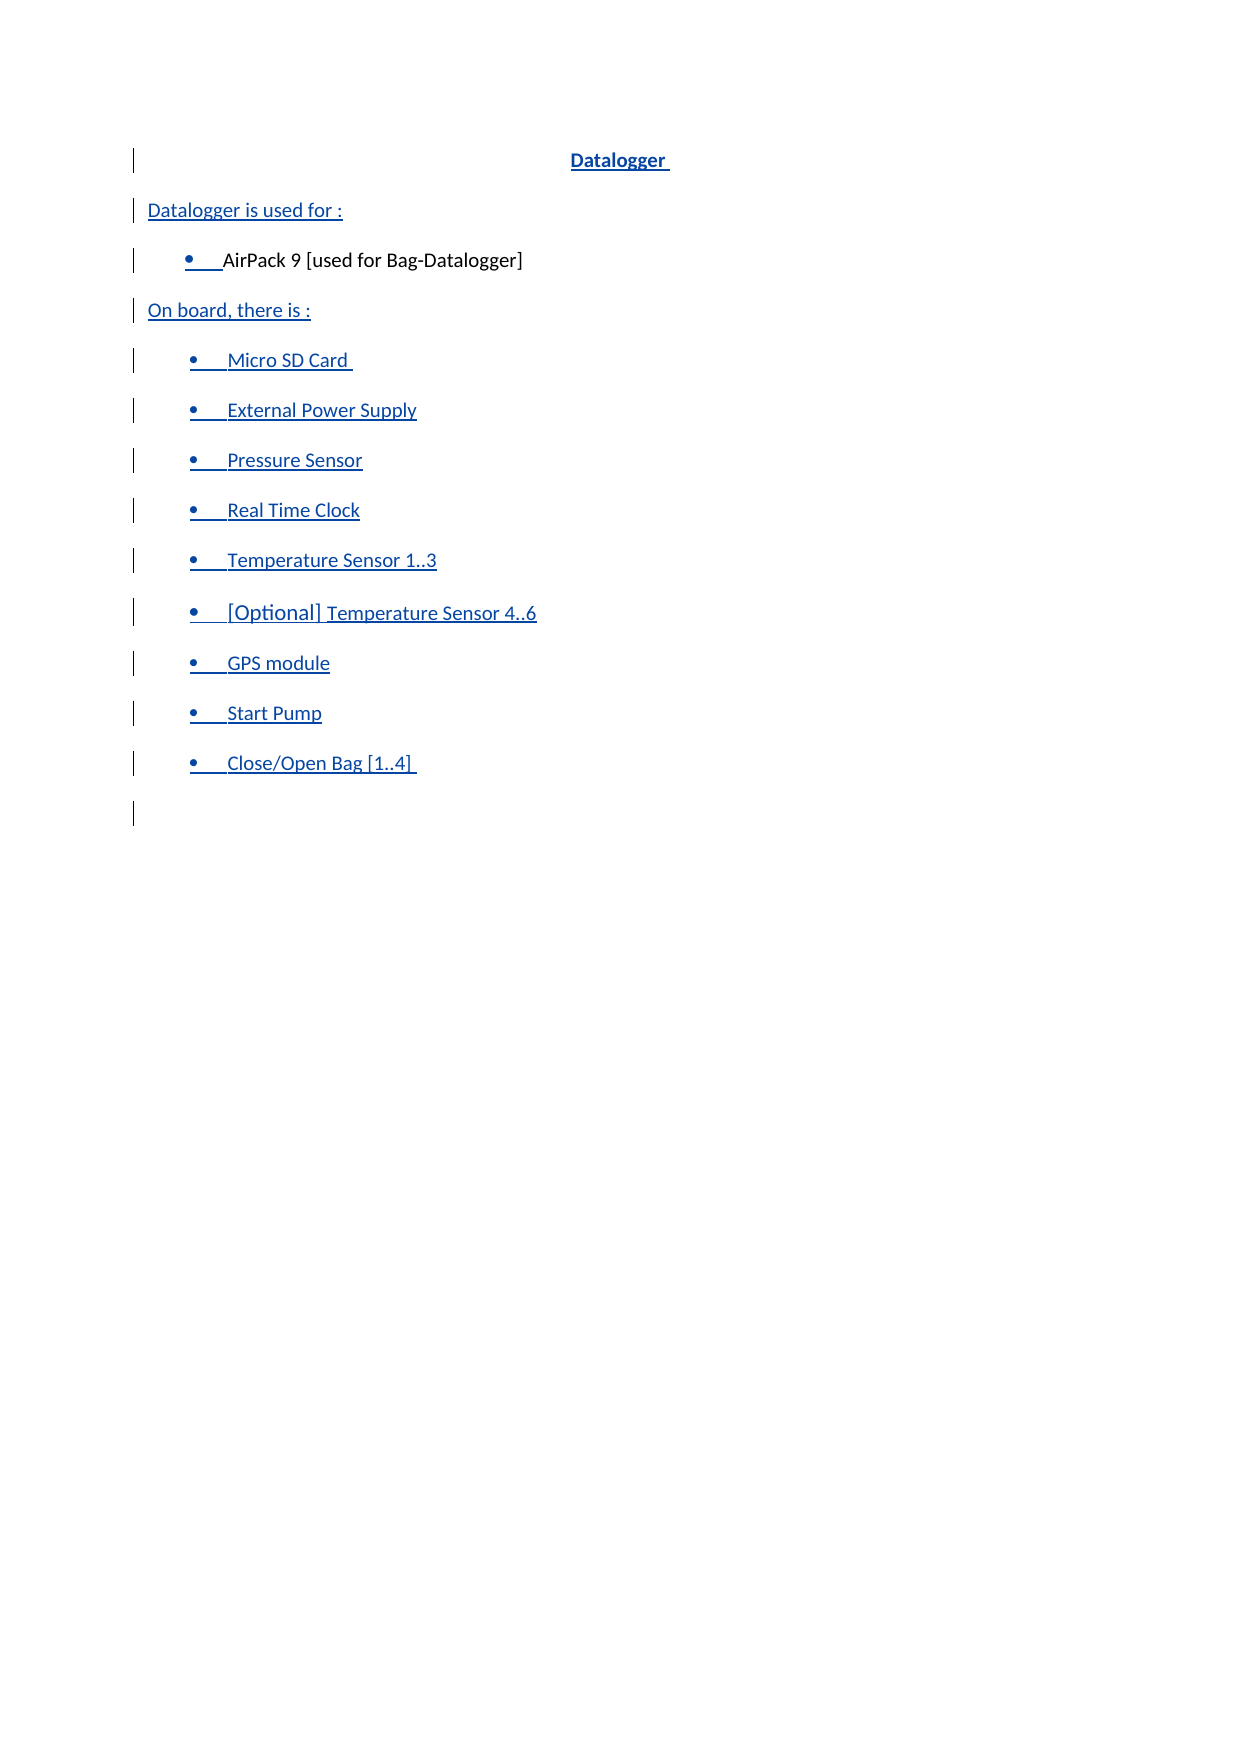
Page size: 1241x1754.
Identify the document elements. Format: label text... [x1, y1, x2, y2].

list Real Time Clock [190, 498, 1093, 523]
list Pressure Sensor [190, 448, 1093, 473]
list AirPack 9 [used for Bag-Datalogger] [185, 248, 1093, 273]
list [Optional] Temperature Sensor 4..6 [190, 598, 1093, 626]
list Start Pump [190, 701, 1093, 726]
list Close/Open Bag [1..4] [190, 751, 1093, 776]
text Datalogger [148, 148, 1093, 173]
text Datalogger is used for : [148, 198, 1093, 223]
text On board, there is : [148, 298, 1093, 323]
list External Power Supply [190, 398, 1093, 423]
list GPS module [190, 651, 1093, 676]
list Micro SD Card [190, 348, 1093, 373]
list Temperature Sensor 1..3 [190, 548, 1093, 573]
